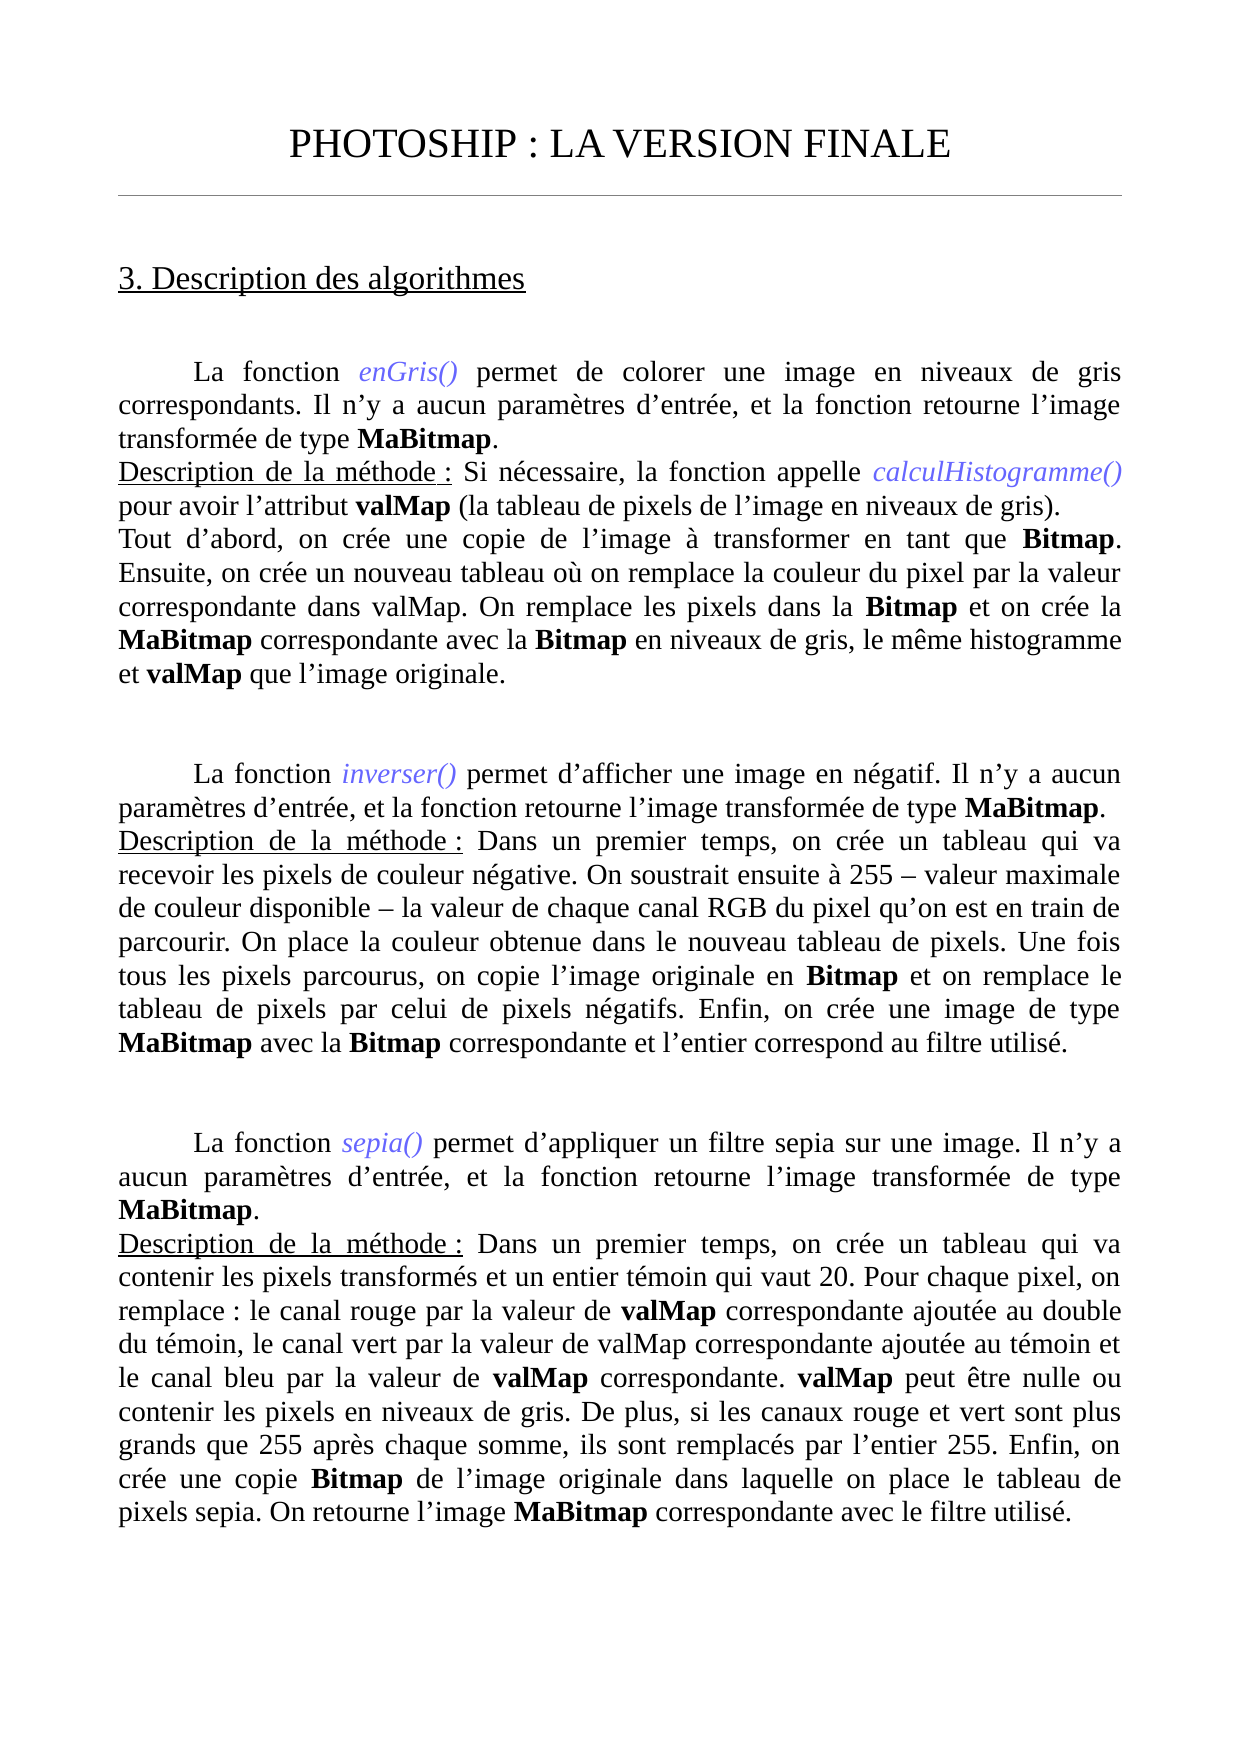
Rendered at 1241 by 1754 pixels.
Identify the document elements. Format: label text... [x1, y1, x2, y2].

text La fonction enGris() permet de colorer une image en niveaux de gris correspondants. Il n’y a aucun paramètres d’entrée, et la fonction retourne l’image transformée de type MaBitmap. [118, 354, 1122, 454]
text La fonction inverser() permet d’afficher une image en négatif. Il n’y a aucun paramètres d’entrée, et la fonction retourne l’image transformée de type MaBitmap. [118, 756, 1122, 823]
text 3. Description des algorithmes [118, 258, 1122, 296]
text PHOTOSHIP : LA VERSION FINALE [118, 118, 1122, 166]
text Description de la méthode : Si nécessaire, la fonction appelle calculHistogramme() pour avoir l’attribut valMap (la tableau de pixels de l’image en niveaux de gris). [118, 454, 1122, 522]
text La fonction sepia() permet d’appliquer un filtre sepia sur une image. Il n’y a aucun paramètres d’entrée, et la fonction retourne l’image transformée de type MaBitmap. [118, 1125, 1122, 1226]
text Tout d’abord, on crée une copie de l’image à transformer en tant que Bitmap. Ensuite, on crée un nouveau tableau où on remplace la couleur du pixel par la valeur correspondante dans valMap. On remplace les pixels dans la Bitmap et on crée la MaBitmap correspondante avec la Bitmap en niveaux de gris, le même histogramme et valMap que l’image originale. [118, 522, 1122, 689]
text Description de la méthode : Dans un premier temps, on crée un tableau qui va contenir les pixels transformés et un entier témoin qui vaut 20. Pour chaque pixel, on remplace : le canal rouge par la valeur de valMap correspondante ajoutée au double du témoin, le canal vert par la valeur de valMap correspondante ajoutée au témoin et le canal bleu par la valeur de valMap correspondante. valMap peut être nulle ou contenir les pixels en niveaux de gris. De plus, si les canaux rouge et vert sont plus grands que 255 après chaque somme, ils sont remplacés par l’entier 255. Enfin, on crée une copie Bitmap de l’image originale dans laquelle on place le tableau de pixels sepia. On retourne l’image MaBitmap correspondante avec le filtre utilisé. [118, 1226, 1122, 1528]
text Description de la méthode : Dans un premier temps, on crée un tableau qui va recevoir les pixels de couleur négative. On soustrait ensuite à 255 – valeur maximale de couleur disponible – la valeur de chaque canal RGB du pixel qu’on est en train de parcourir. On place la couleur obtenue dans le nouveau tableau de pixels. Une fois tous les pixels parcourus, on copie l’image originale en Bitmap et on remplace le tableau de pixels par celui de pixels négatifs. Enfin, on crée une image de type MaBitmap avec la Bitmap correspondante et l’entier correspond au filtre utilisé. [118, 823, 1122, 1058]
